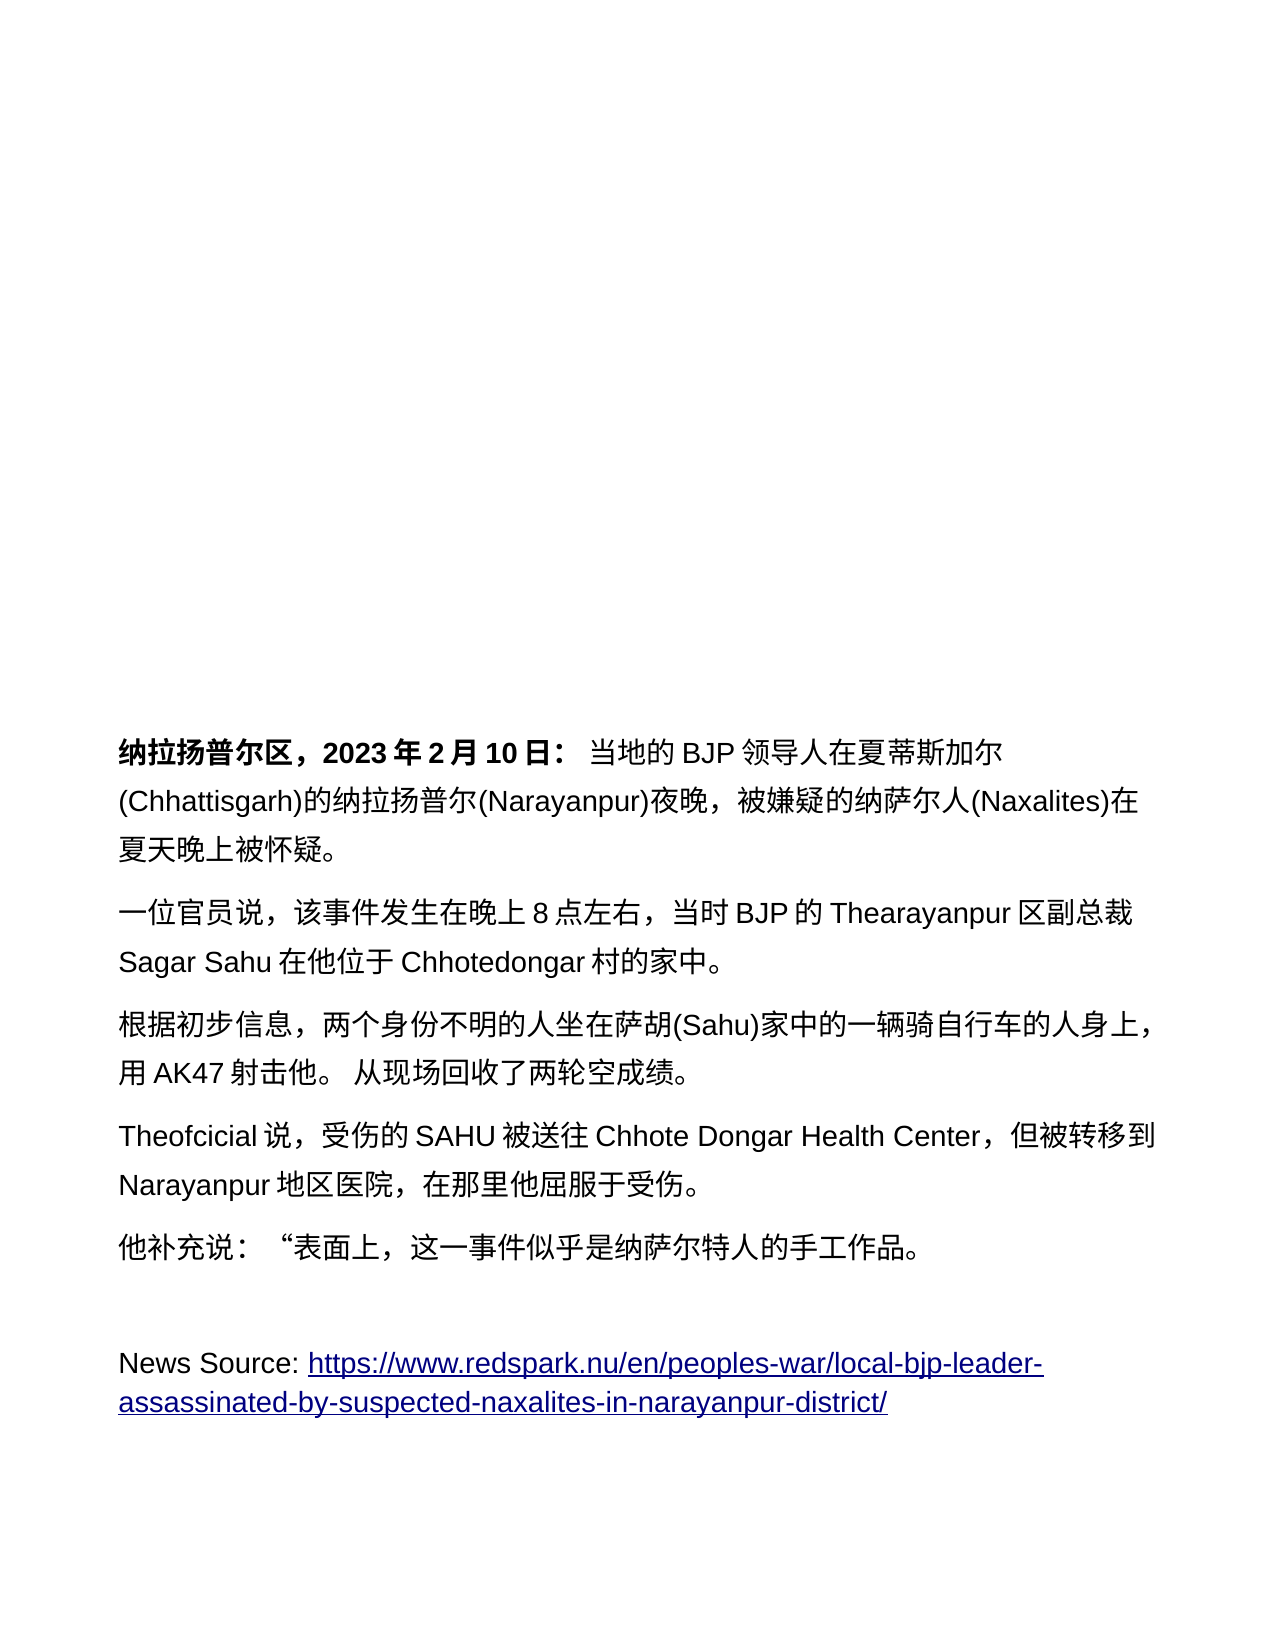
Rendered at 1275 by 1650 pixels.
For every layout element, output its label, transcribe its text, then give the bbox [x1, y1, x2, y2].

text 根据初步信息，两个身份不明的人坐在萨胡(Sahu)家中的一辆骑自行车的人身上，用AK47射击他。 从现场回收了两轮空成绩。 [118, 1001, 1157, 1092]
text 纳拉扬普尔区，2023年2月10日： 当地的BJP领导人在夏蒂斯加尔(Chhattisgarh)的纳拉扬普尔(Narayanpur)夜晚，被嫌疑的纳萨尔人(Naxalites)在夏天晚上被怀疑。 [118, 118, 1157, 869]
text 来源：https：//www.devdiscourse.com/article/politics/2351059-local-bjp-> Leading-kill-kill-kill-by-suspected-naxalites-naxalites-in-chhattisgarhs-narayanpur-district > > 来源：https：https：// wwww 。 [177, 1288, 1098, 1317]
text Theofcicial说，受伤的SAHU被送往Chhote Dongar Health Center，但被转移到Narayanpur地区医院，在那里他屈服于受伤。 [118, 1113, 1157, 1204]
text 他补充说：“表面上，这一事件似乎是纳萨尔特人的手工作品。 [118, 1225, 1157, 1267]
text 一位官员说，该事件发生在晚上8点左右，当时BJP的Thearayanpur区副总裁Sagar Sahu在他位于Chhotedongar村的家中。 [118, 890, 1157, 981]
text News Source: https://www.redspark.nu/en/peoples-war/local-bjp-leader-assassinated-by-suspected-naxalites-in-narayanpur-district/ [118, 1346, 1157, 1418]
